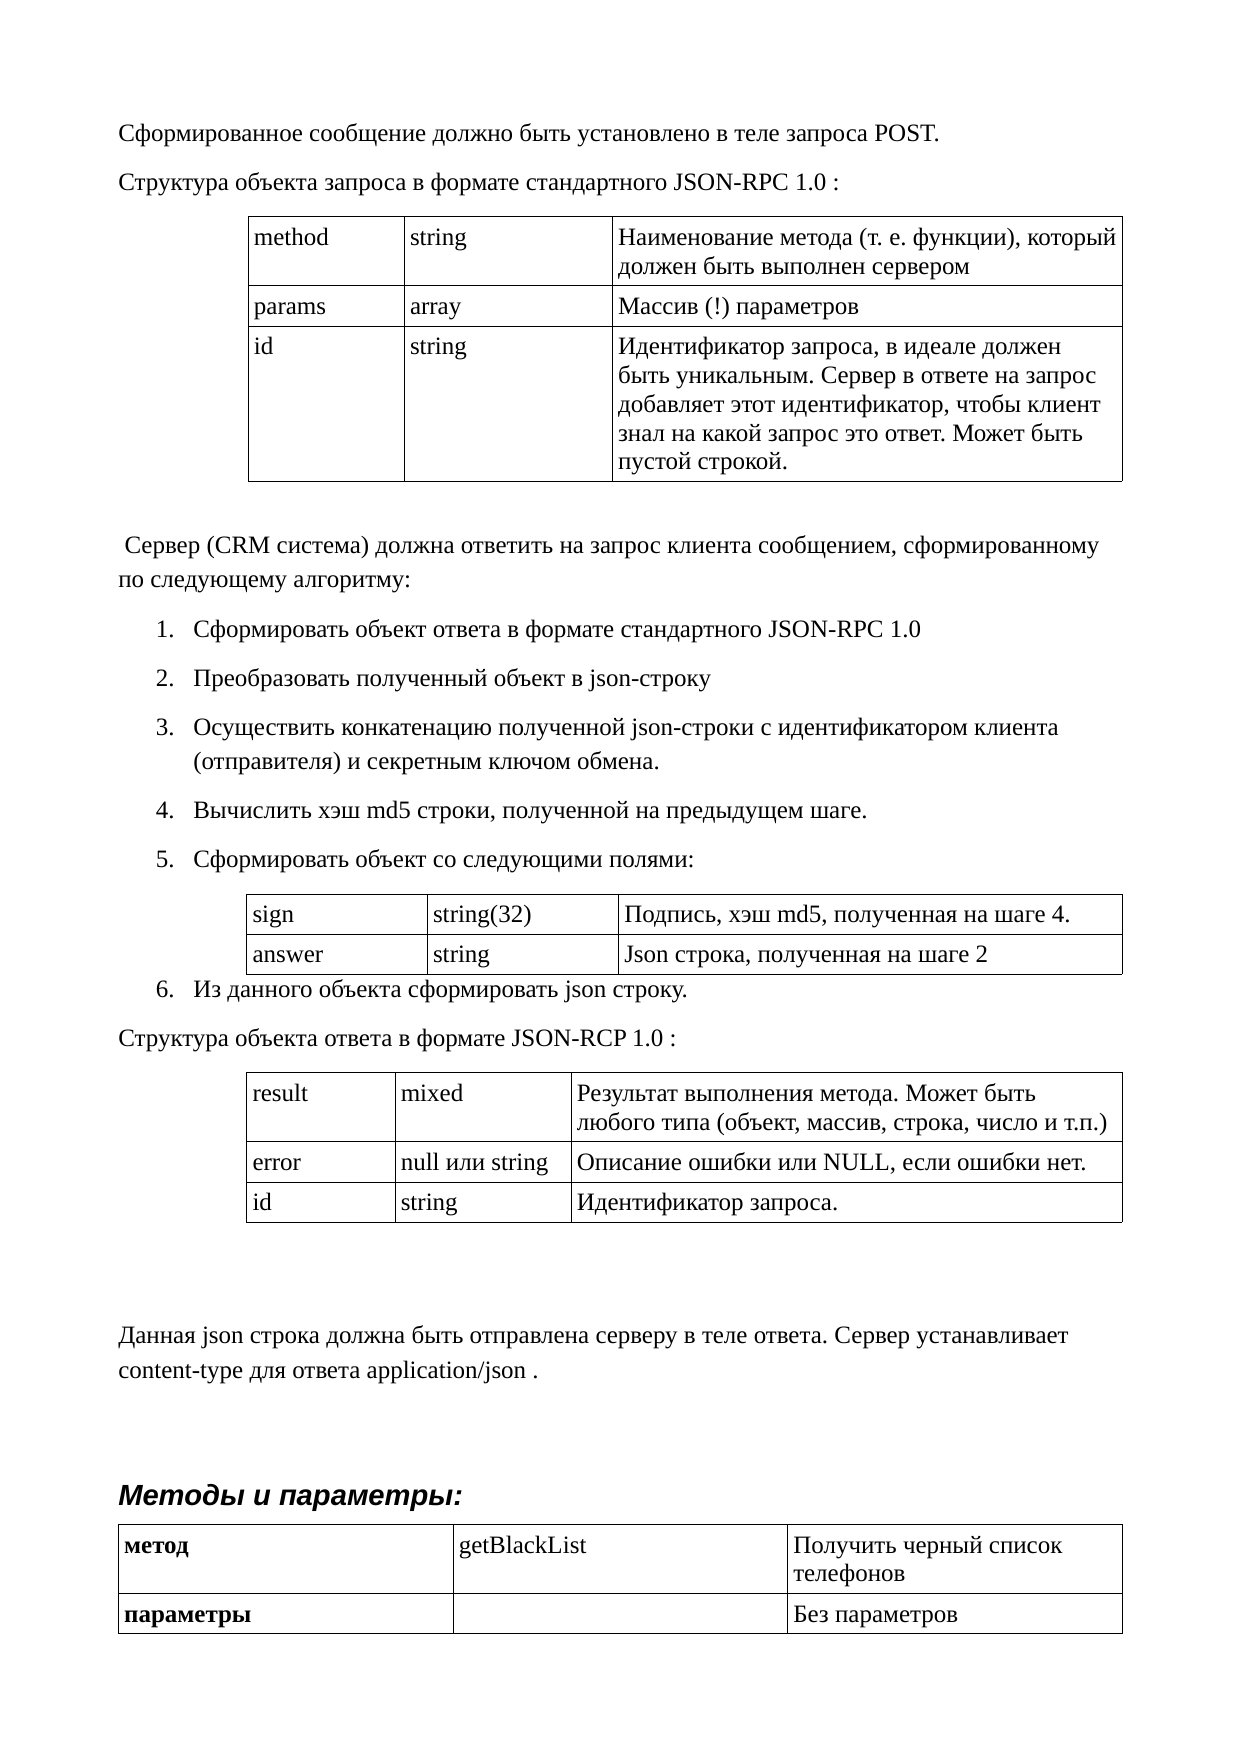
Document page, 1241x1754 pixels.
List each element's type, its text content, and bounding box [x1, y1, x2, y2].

table_header mixed [396, 1073, 571, 1141]
list Осуществить конкатенацию полученной json-строки с идентификатором клиента (отправителя) и секретным ключом обмена. [156, 712, 1122, 775]
table_cell Массив (!) параметров [613, 286, 1122, 326]
table_cell string [428, 935, 618, 974]
text Данная json строка должна быть отправлена серверу в теле ответа. Сервер устанавливает content-type для ответа application/json . [118, 1320, 1122, 1383]
table_cell answer [247, 935, 427, 974]
table_cell Описание ошибки или NULL, если ошибки нет. [572, 1142, 1122, 1182]
list Вычислить хэш md5 строки, полученной на предыдущем шаге. [156, 795, 1122, 824]
text Структура объекта ответа в формате JSON-RCP 1.0 : [118, 1023, 1122, 1052]
table_header string [405, 217, 612, 285]
text Сервер (CRM система) должна ответить на запрос клиента сообщением, сформированному по следующему алгоритму: [118, 530, 1122, 593]
table_cell параметры [119, 1594, 453, 1633]
table_header Подпись, хэш md5, полученная на шаге 4. [619, 895, 1122, 934]
table_cell string [405, 327, 612, 481]
table_cell id [247, 1183, 395, 1222]
table_header sign [247, 895, 427, 934]
table_cell Идентификатор запроса, в идеале должен быть уникальным. Сервер в ответе на запрос добавляет этот идентификатор, чтобы клиент знал на какой запрос это ответ. Может быть пустой строкой. [613, 327, 1122, 481]
table_cell [454, 1594, 787, 1633]
list Преобразовать полученный объект в json-строку [156, 663, 1122, 691]
table_header Получить черный список телефонов [788, 1525, 1122, 1593]
table_cell Json строка, полученная на шаге 2 [619, 935, 1122, 974]
table_header Наименование метода (т. е. функции), который должен быть выполнен сервером [613, 217, 1122, 285]
table_header method [249, 217, 404, 285]
table_cell error [247, 1142, 395, 1182]
table_cell params [249, 286, 404, 326]
text Сформированное сообщение должно быть установлено в теле запроса POST. [118, 118, 1122, 147]
list Из данного объекта сформировать json строку. [156, 974, 1122, 1003]
table_cell Идентификатор запроса. [572, 1183, 1122, 1222]
table_header result [247, 1073, 395, 1141]
table_cell string [396, 1183, 571, 1222]
table_cell Без параметров [788, 1594, 1122, 1633]
table_header Результат выполнения метода. Может быть любого типа (объект, массив, строка, число и т.п.) [572, 1073, 1122, 1141]
text Структура объекта запроса в формате стандартного JSON-RPC 1.0 : [118, 167, 1122, 196]
list Сформировать объект ответа в формате стандартного JSON-RPC 1.0 [156, 614, 1122, 642]
table_cell id [249, 327, 404, 481]
table_cell null или string [396, 1142, 571, 1182]
subtitle Методы и параметры: [118, 1478, 1122, 1511]
table_header getBlackList [454, 1525, 787, 1593]
table_header метод [119, 1525, 453, 1593]
table_header string(32) [428, 895, 618, 934]
list Сформировать объект со следующими полями: [156, 844, 1122, 873]
table_cell array [405, 286, 612, 326]
